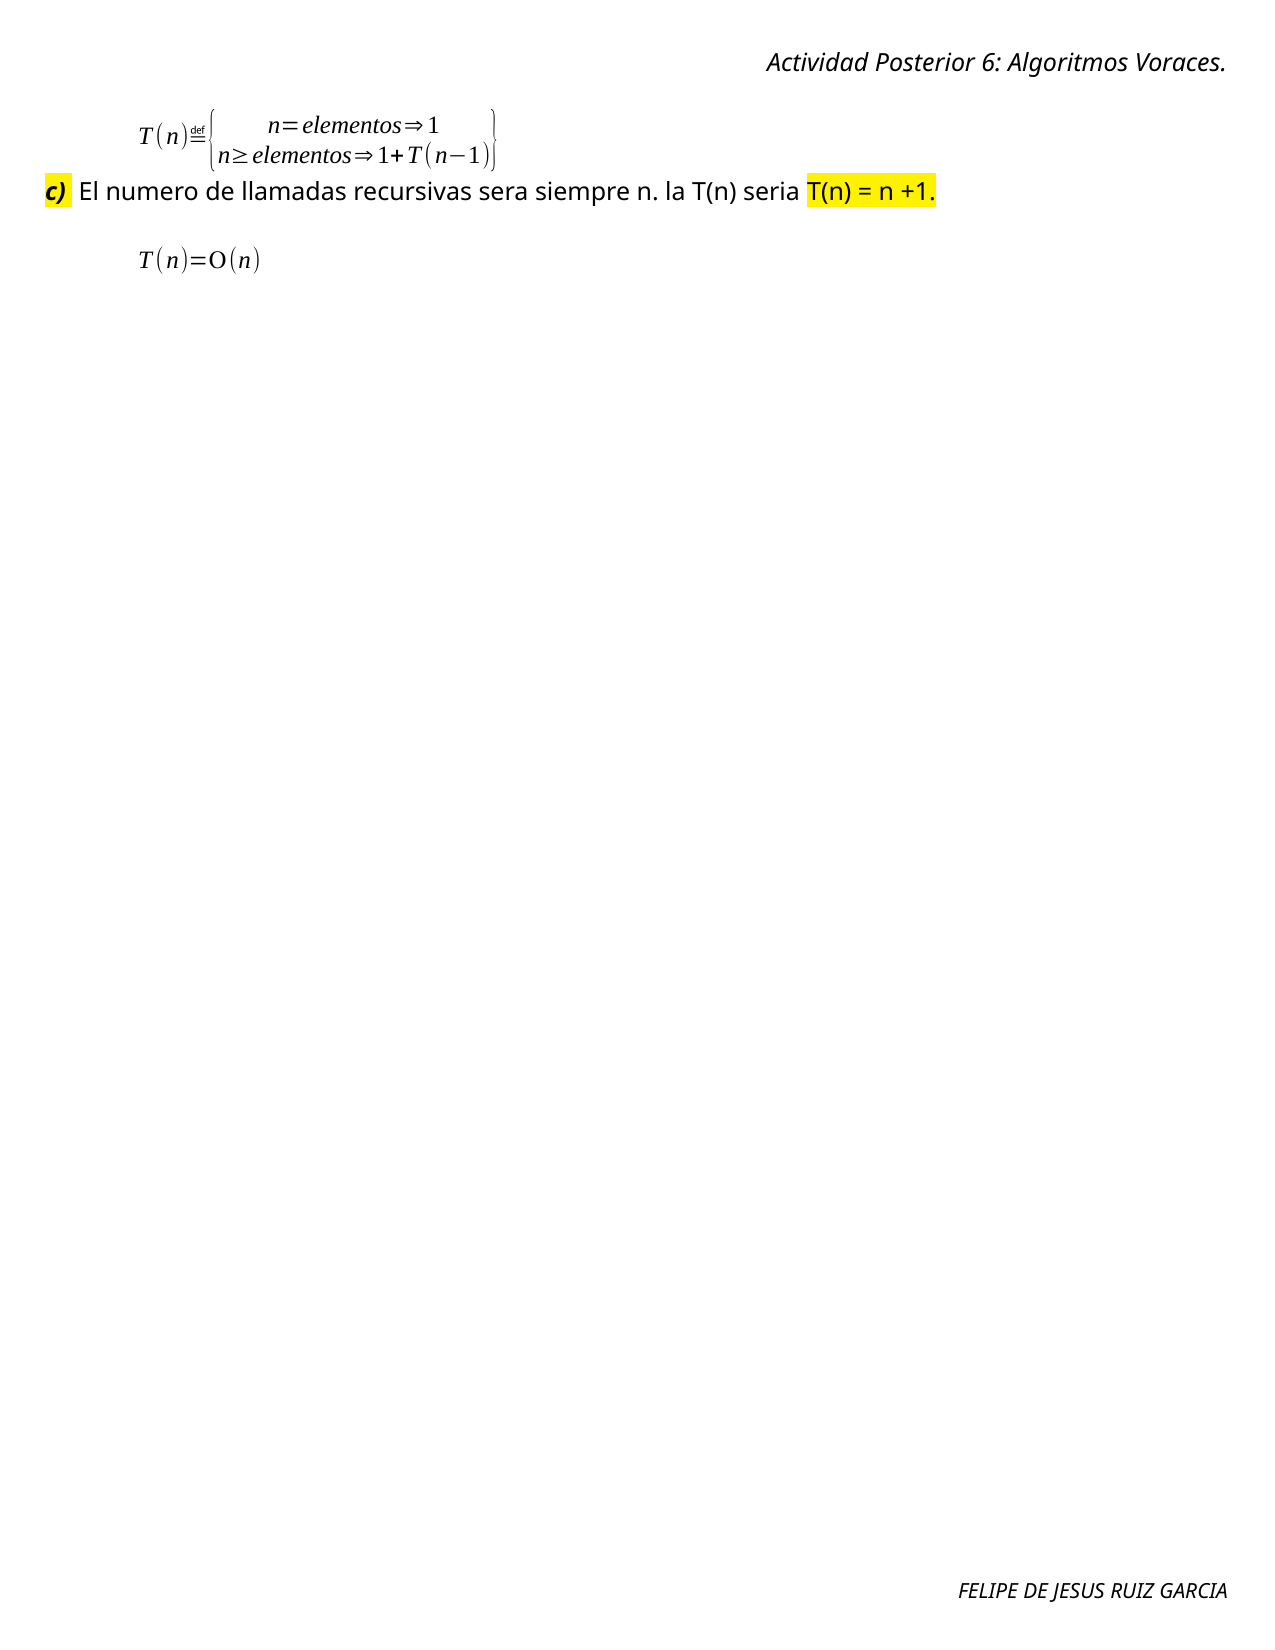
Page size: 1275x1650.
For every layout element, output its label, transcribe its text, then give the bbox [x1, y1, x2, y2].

text c) El numero de llamadas recursivas sera siempre n. la T(n) seria T(n) = n +1. [45, 173, 1230, 207]
